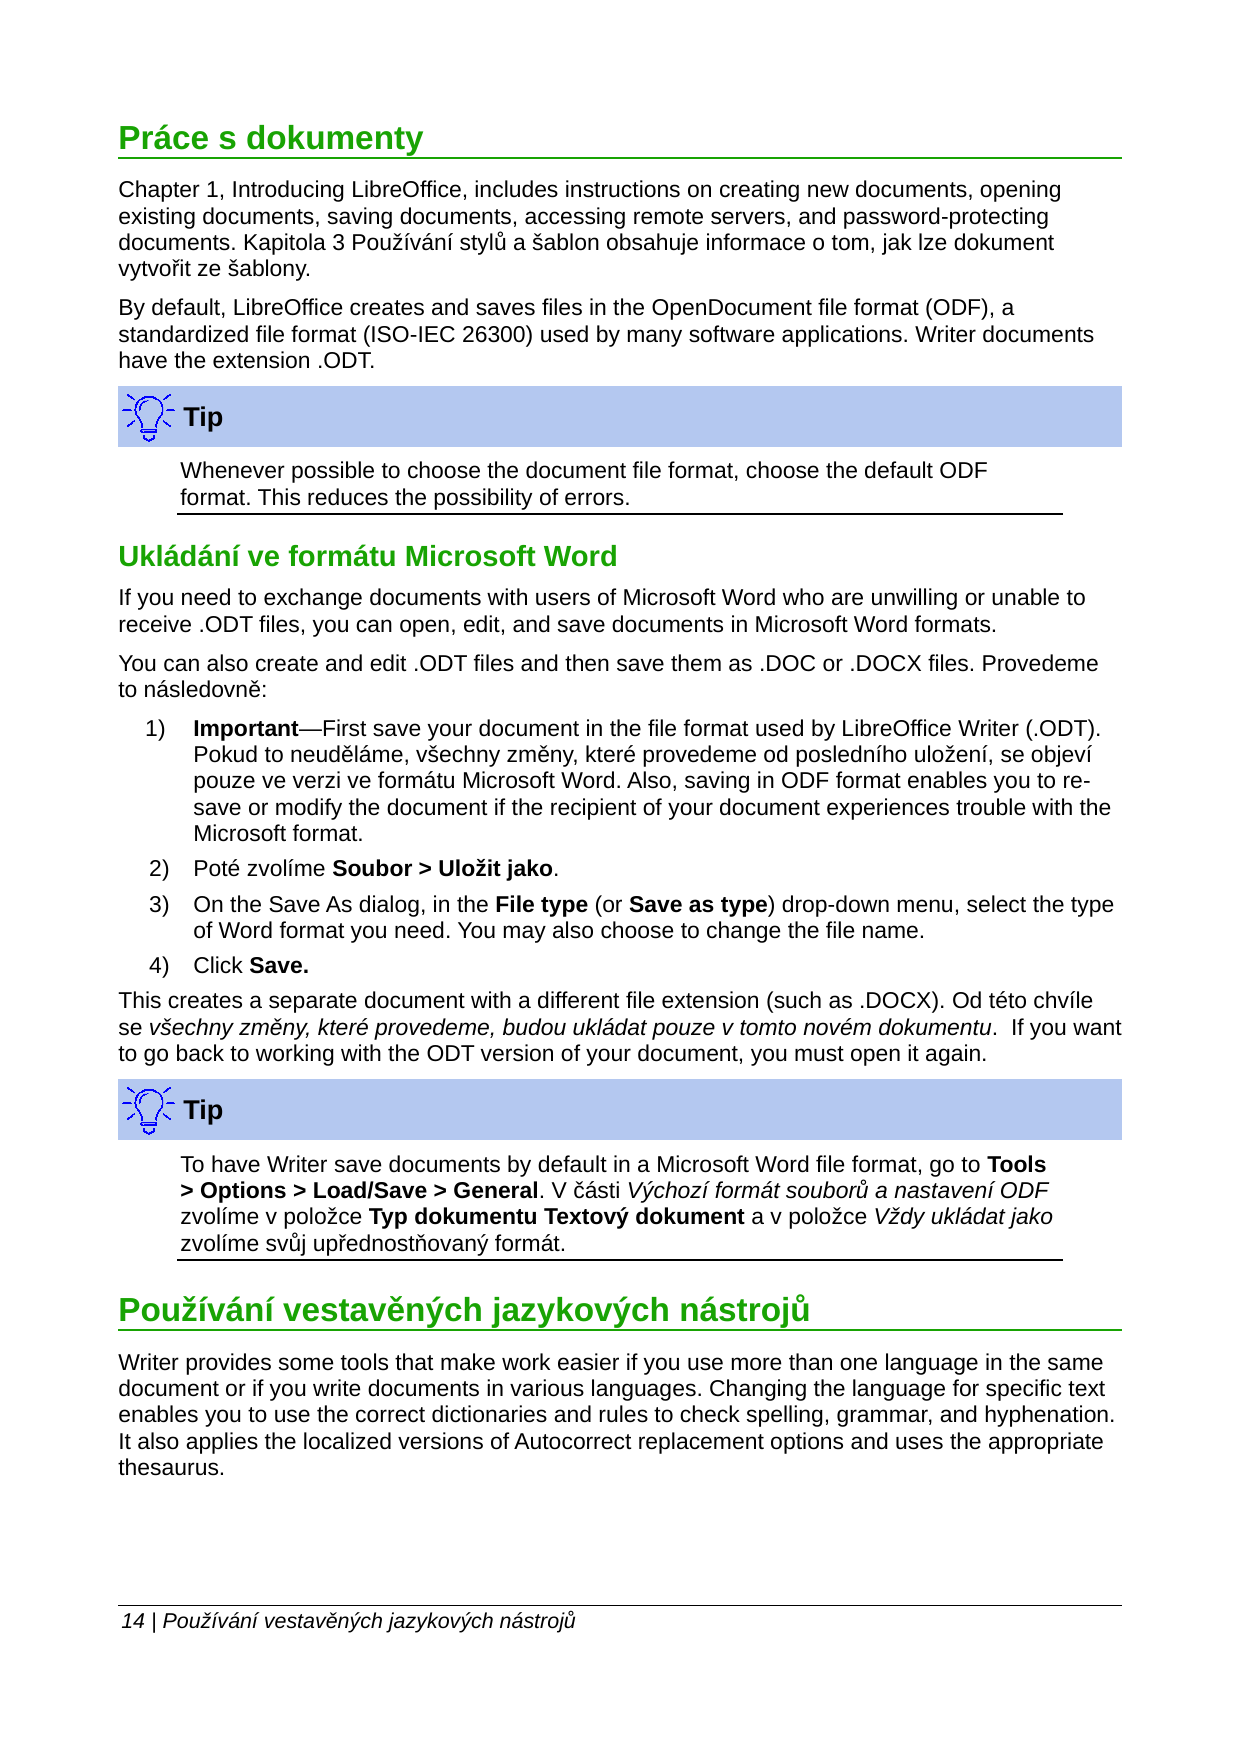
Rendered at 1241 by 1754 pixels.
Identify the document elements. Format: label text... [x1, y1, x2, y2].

subtitle Ukládání ve formátu Microsoft Word [118, 539, 1122, 572]
subtitle Tip [118, 1079, 1122, 1140]
text If you need to exchange documents with users of Microsoft Word who are unwilling or unable to receive .ODT files, you can open, edit, and save documents in Microsoft Word formats. [118, 584, 1122, 637]
list Important—First save your document in the file format used by LibreOffice Writer (.ODT). Pokud to neuděláme, všechny změny, které provedeme od posledního uložení, se objeví pouze ve verzi ve formátu Microsoft Word. Also, saving in ODF format enables you to re-save or modify the document if the recipient of your document experiences trouble with the Microsoft format. [165, 715, 1122, 846]
list You can also create and edit .ODT files and then save them as .DOC or .DOCX files. Provedeme to následovně: [118, 649, 1122, 702]
list Poté zvolíme Soubor > Uložit jako. [169, 855, 1122, 882]
picture [119, 386, 179, 446]
text To have Writer save documents by default in a Microsoft Word file format, go to Tools > Options > Load/Save > General. V části Výchozí formát souborů a nastavení ODF zvolíme v položce Typ dokumentu Textový dokument a v položce Vždy ukládat jako zvolíme svůj upřednostňovaný formát. [177, 1147, 1063, 1259]
subtitle Práce s dokumenty [118, 118, 1122, 157]
subtitle Používání vestavěných jazykových nástrojů [118, 1291, 1122, 1329]
text This creates a separate document with a different file extension (such as .DOCX). Od této chvíle se všechny změny, které provedeme, budou ukládat pouze v tomto novém dokumentu. If you want to go back to working with the ODT version of your document, you must open it again. [118, 987, 1122, 1066]
picture [119, 1079, 179, 1139]
text Whenever possible to choose the document file format, choose the default ODF format. This reduces the possibility of errors. [177, 454, 1063, 513]
text Writer provides some tools that make work easier if you use more than one language in the same document or if you write documents in various languages. Changing the language for specific text enables you to use the correct dictionaries and rules to check spelling, grammar, and hyphenation. It also applies the localized versions of Autocorrect replacement options and uses the appropriate thesaurus. [118, 1349, 1122, 1481]
subtitle Tip [118, 386, 1122, 447]
list On the Save As dialog, in the File type (or Save as type) drop-down menu, select the type of Word format you need. You may also choose to change the file name. [169, 891, 1122, 943]
text By default, LibreOffice creates and saves files in the OpenDocument file format (ODF), a standardized file format (ISO-IEC 26300) used by many software applications. Writer documents have the extension .ODT. [118, 294, 1122, 373]
text Chapter 1, Introducing LibreOffice, includes instructions on creating new documents, opening existing documents, saving documents, accessing remote servers, and password-protecting documents. Kapitola 3 Používání stylů a šablon obsahuje informace o tom, jak lze dokument vytvořit ze šablony. [118, 176, 1122, 282]
list Click Save. [169, 952, 1122, 978]
